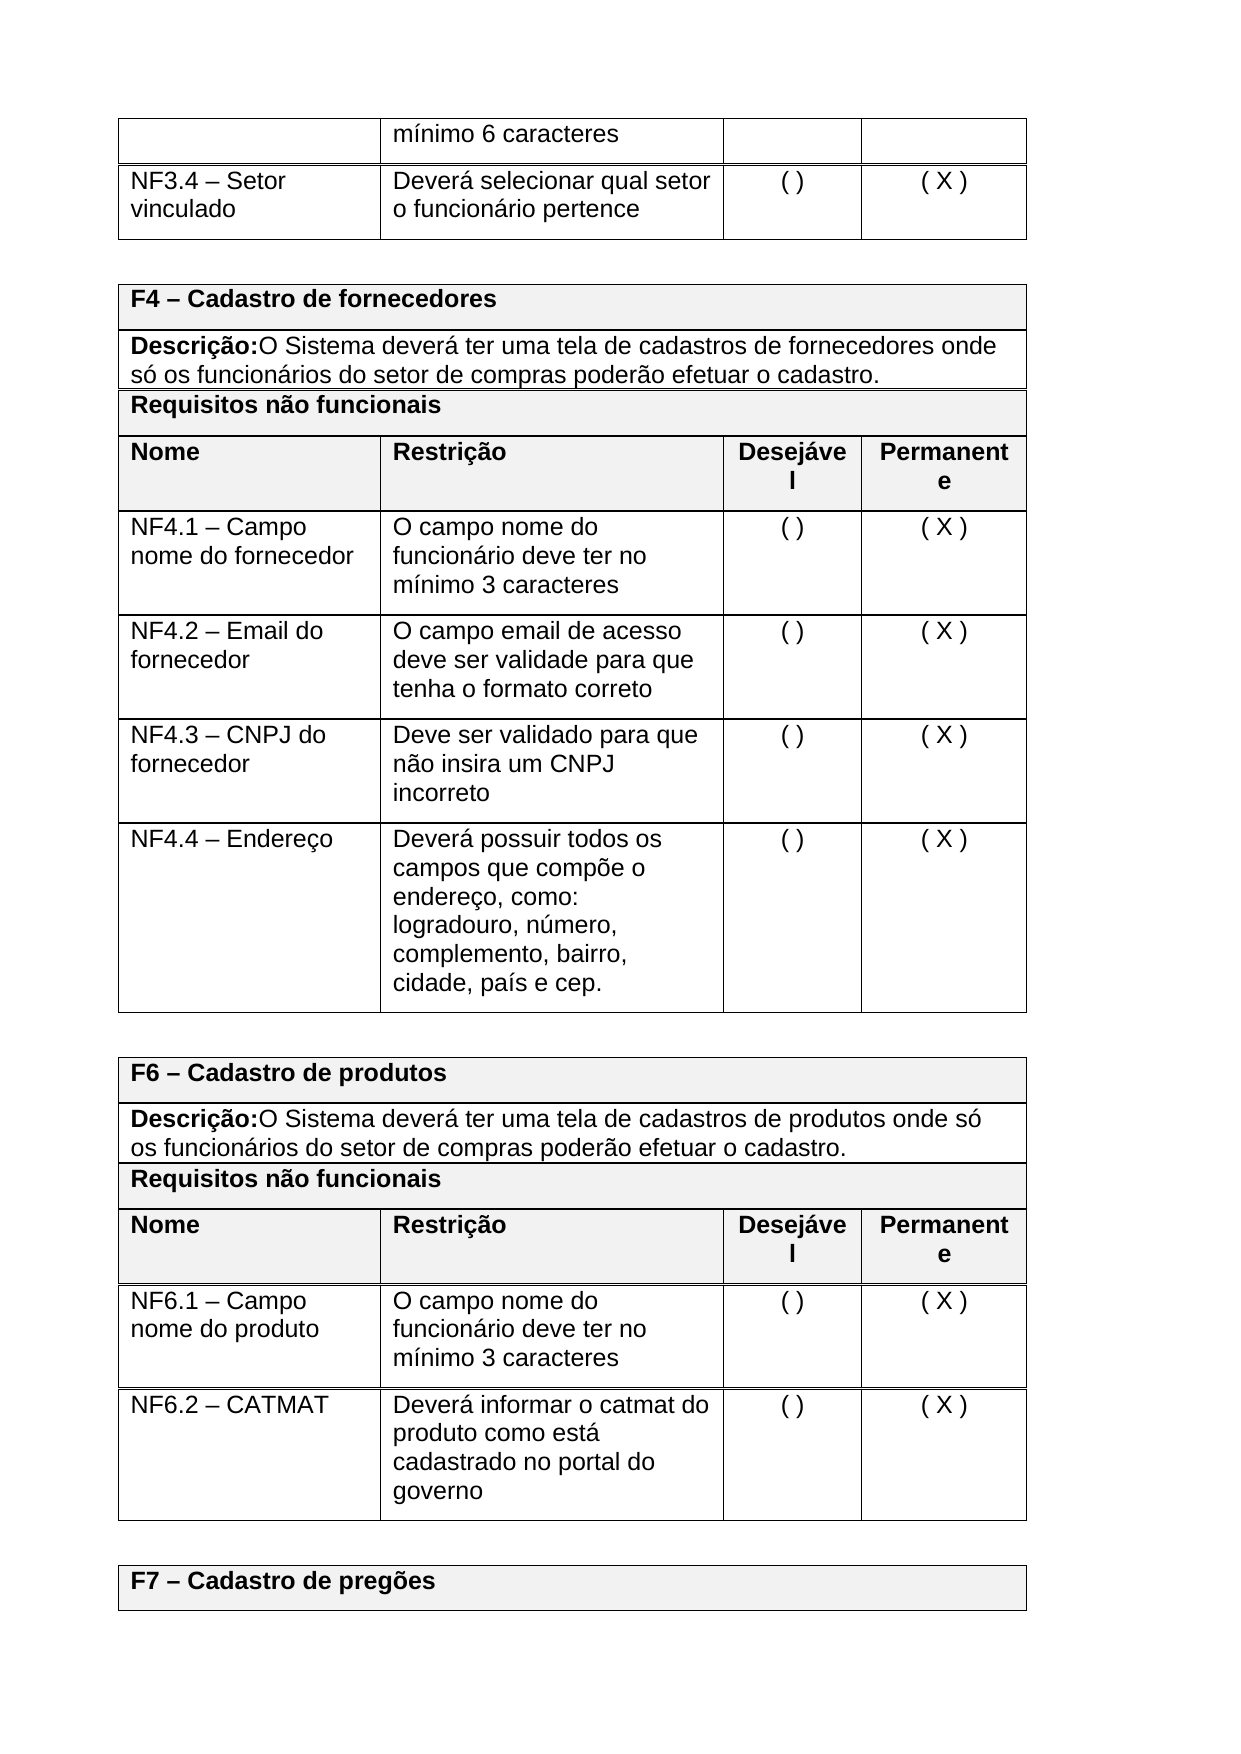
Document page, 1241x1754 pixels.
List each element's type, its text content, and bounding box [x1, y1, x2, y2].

table_cell ( ) [724, 720, 861, 822]
table_cell NF4.3 – CNPJ do fornecedor [119, 720, 380, 822]
table_cell Descrição:O Sistema deverá ter uma tela de cadastros de fornecedores onde só os funcionários do setor de compras poderão efetuar o cadastro. [119, 331, 1026, 388]
table_cell Nome [119, 1210, 380, 1283]
table_header F6 – Cadastro de produtos [119, 1058, 1026, 1102]
table_cell ( ) [724, 1390, 861, 1520]
table_cell ( ) [724, 824, 861, 1012]
table_cell Permanente [862, 437, 1026, 510]
table_header F4 – Cadastro de fornecedores [119, 285, 1026, 329]
table_cell mínimo 6 caracteres [381, 119, 723, 163]
table_cell Deverá possuir todos os campos que compõe o endereço, como: logradouro, número, complemento, bairro, cidade, país e cep. [381, 824, 723, 1012]
table_cell [119, 119, 380, 163]
table_cell ( X ) [862, 616, 1026, 718]
table_cell ( X ) [862, 166, 1026, 239]
table_cell ( X ) [862, 1390, 1026, 1520]
table_cell ( ) [724, 616, 861, 718]
table_cell O campo nome do funcionário deve ter no mínimo 3 caracteres [381, 1286, 723, 1387]
table_cell NF6.2 – CATMAT [119, 1390, 380, 1520]
table_cell Requisitos não funcionais [119, 1164, 1026, 1208]
table_cell [862, 119, 1026, 163]
table_cell NF3.4 – Setor vinculado [119, 166, 380, 239]
table_cell ( X ) [862, 1286, 1026, 1387]
table_cell NF4.4 – Endereço [119, 824, 380, 1012]
table_cell ( ) [724, 512, 861, 614]
table_cell NF4.1 – Campo nome do fornecedor [119, 512, 380, 614]
table_cell Descrição:O Sistema deverá ter uma tela de cadastros de produtos onde só os funcionários do setor de compras poderão efetuar o cadastro. [119, 1104, 1026, 1162]
table_cell Requisitos não funcionais [119, 391, 1026, 435]
table_cell Nome [119, 437, 380, 510]
table_cell Restrição [381, 437, 723, 510]
table_cell Permanente [862, 1210, 1026, 1283]
table_cell [724, 119, 861, 163]
table_cell ( X ) [862, 512, 1026, 614]
table_cell ( X ) [862, 824, 1026, 1012]
table_cell O campo email de acesso deve ser validade para que tenha o formato correto [381, 616, 723, 718]
table_cell ( ) [724, 1286, 861, 1387]
table_cell Desejável [724, 1210, 861, 1283]
table_header F7 – Cadastro de pregões [119, 1566, 1026, 1610]
table_cell Deverá informar o catmat do produto como está cadastrado no portal do governo [381, 1390, 723, 1520]
table_cell NF4.2 – Email do fornecedor [119, 616, 380, 718]
table_cell NF6.1 – Campo nome do produto [119, 1286, 380, 1387]
table_cell ( X ) [862, 720, 1026, 822]
table_cell Restrição [381, 1210, 723, 1283]
table_cell Deverá selecionar qual setor o funcionário pertence [381, 166, 723, 239]
table_cell Desejável [724, 437, 861, 510]
table_cell Deve ser validado para que não insira um CNPJ incorreto [381, 720, 723, 822]
table_cell ( ) [724, 166, 861, 239]
table_cell O campo nome do funcionário deve ter no mínimo 3 caracteres [381, 512, 723, 614]
